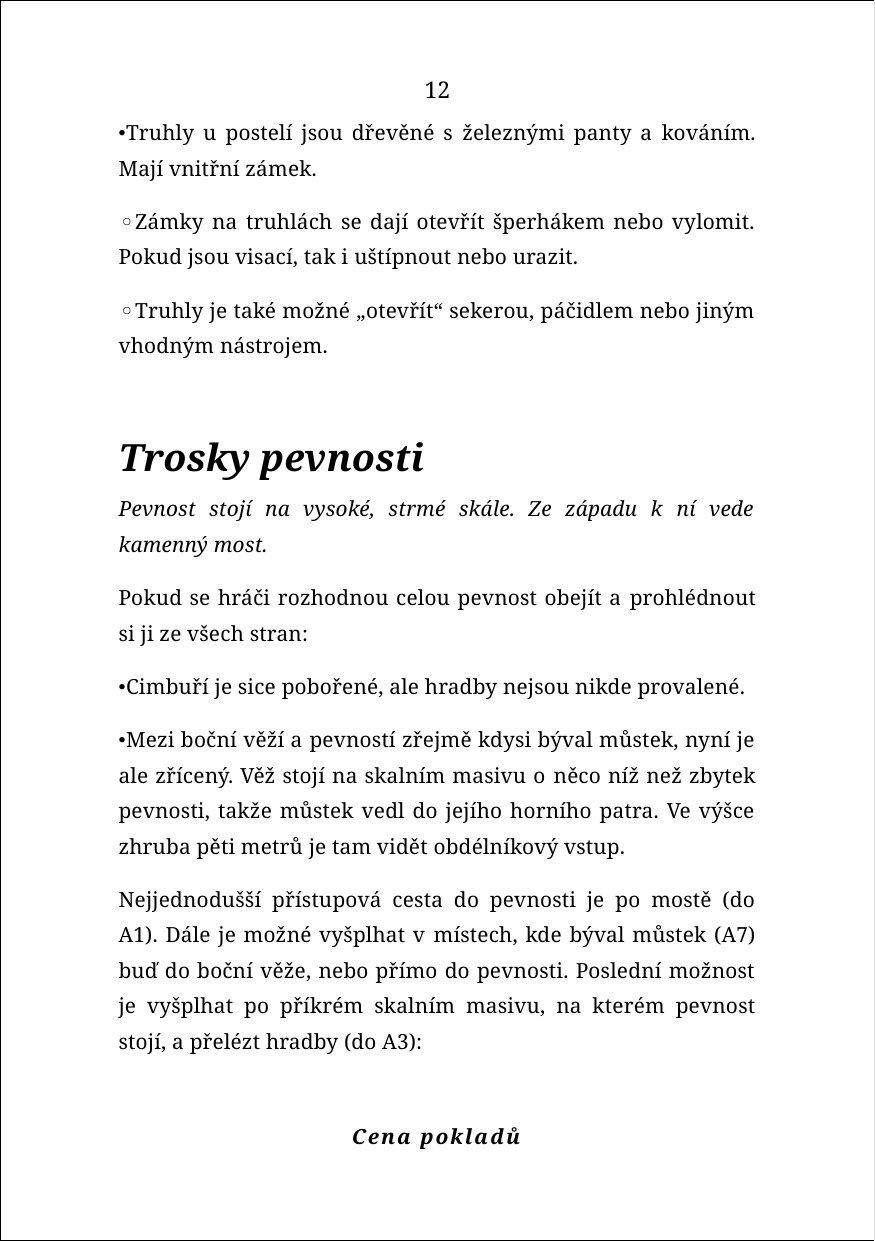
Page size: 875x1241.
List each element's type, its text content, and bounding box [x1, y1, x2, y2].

list Mezi boční věží a⁠ pevností zřejmě kdysi býval můstek, nyní je ale zřícený. Věž stojí na skalním masivu o⁠ něco níž než zbytek pevnosti, takže můstek vedl do jejího horního patra. Ve výšce zhruba pěti metrů je tam vidět obdélníkový vstup. [118, 725, 756, 860]
text Pokud se hráči rozhodnou celou pevnost obejít a⁠ prohlédnout si ji ze všech stran: [118, 583, 756, 647]
text Nejjednodušší přístupová cesta do pevnosti je po mostě (do A1). Dále je možné vyšplhat v⁠ místech, kde býval můstek (A7) buď do boční věže, nebo přímo do pevnosti. Poslední možnost je vyšplhat po příkrém skalním masivu, na kterém pevnost stojí, a⁠ přelézt hradby (do A3): [118, 885, 756, 1056]
list Zámky na truhlách se dají otevřít šperhákem nebo vylomit. Pokud jsou visací, tak i⁠ uštípnout nebo urazit. [118, 207, 756, 271]
list Cimbuří je sice pobořené, ale hradby nejsou nikde provalené. [118, 672, 756, 701]
list Truhly je také možné „otevřít“ sekerou, páčidlem nebo jiným vhodným nástrojem. [118, 296, 756, 360]
subtitle Trosky pevnosti [118, 432, 756, 483]
list Truhly u⁠ postelí jsou dřevěné s⁠ železnými panty a⁠ kováním. Mají vnitřní zámek. [118, 118, 756, 182]
text Pevnost stojí na vysoké, strmé skále. Ze západu k⁠ ní vede kamenný most. [118, 494, 756, 558]
